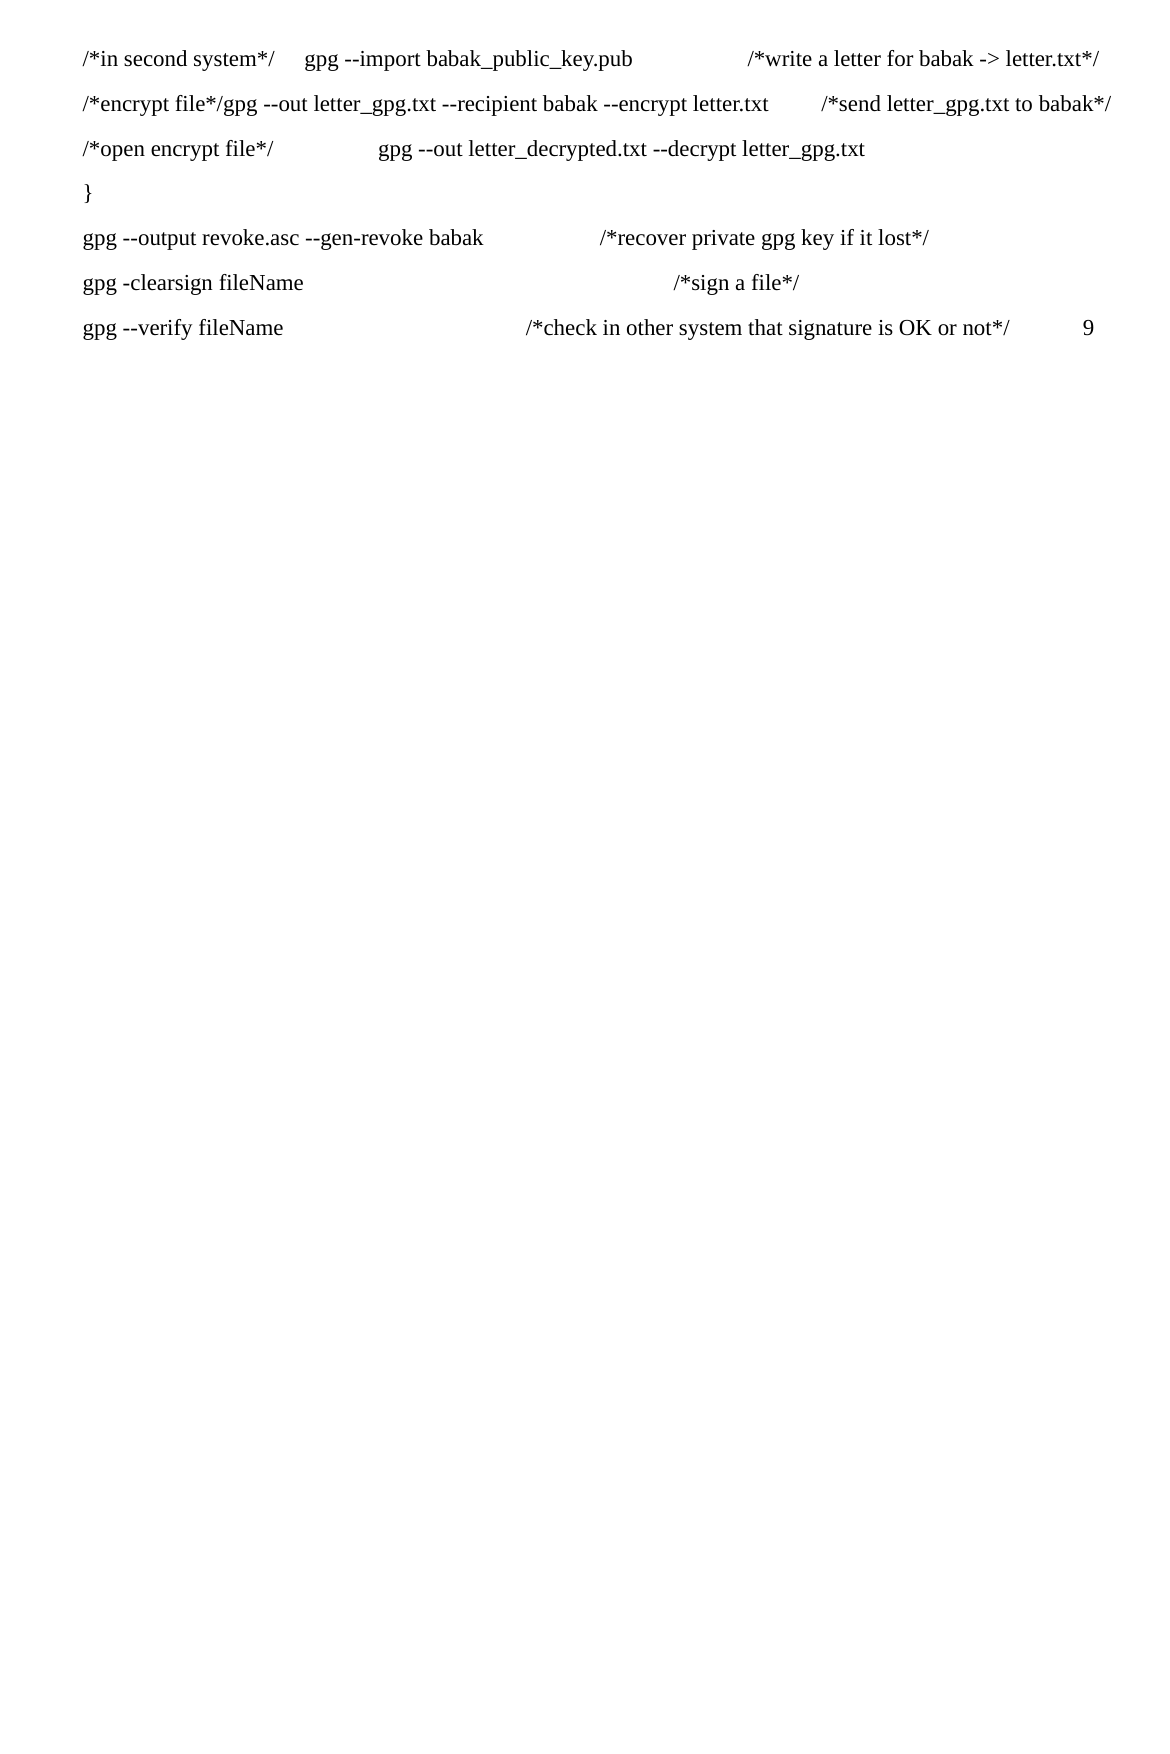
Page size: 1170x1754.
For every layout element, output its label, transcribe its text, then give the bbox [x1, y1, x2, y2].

text /*open encrypt file*/ gpg --out letter_decrypted.txt --decrypt letter_gpg.txt [82, 134, 1125, 161]
text gpg --output revoke.asc --gen-revoke babak /*recover private gpg key if it lost*/ [82, 224, 1125, 251]
text gpg --verify fileName /*check in other system that signature is OK or not*/ 9 [82, 314, 1125, 340]
text gpg -clearsign fileName /*sign a file*/ [82, 269, 1125, 295]
text /*encrypt file*/gpg --out letter_gpg.txt --recipient babak --encrypt letter.txt /*send letter_gpg.txt to babak*/ [82, 90, 1125, 116]
text /*in second system*/ gpg --import babak_public_key.pub /*write a letter for babak -> letter.txt*/ [82, 45, 1125, 71]
text } [82, 179, 1125, 206]
